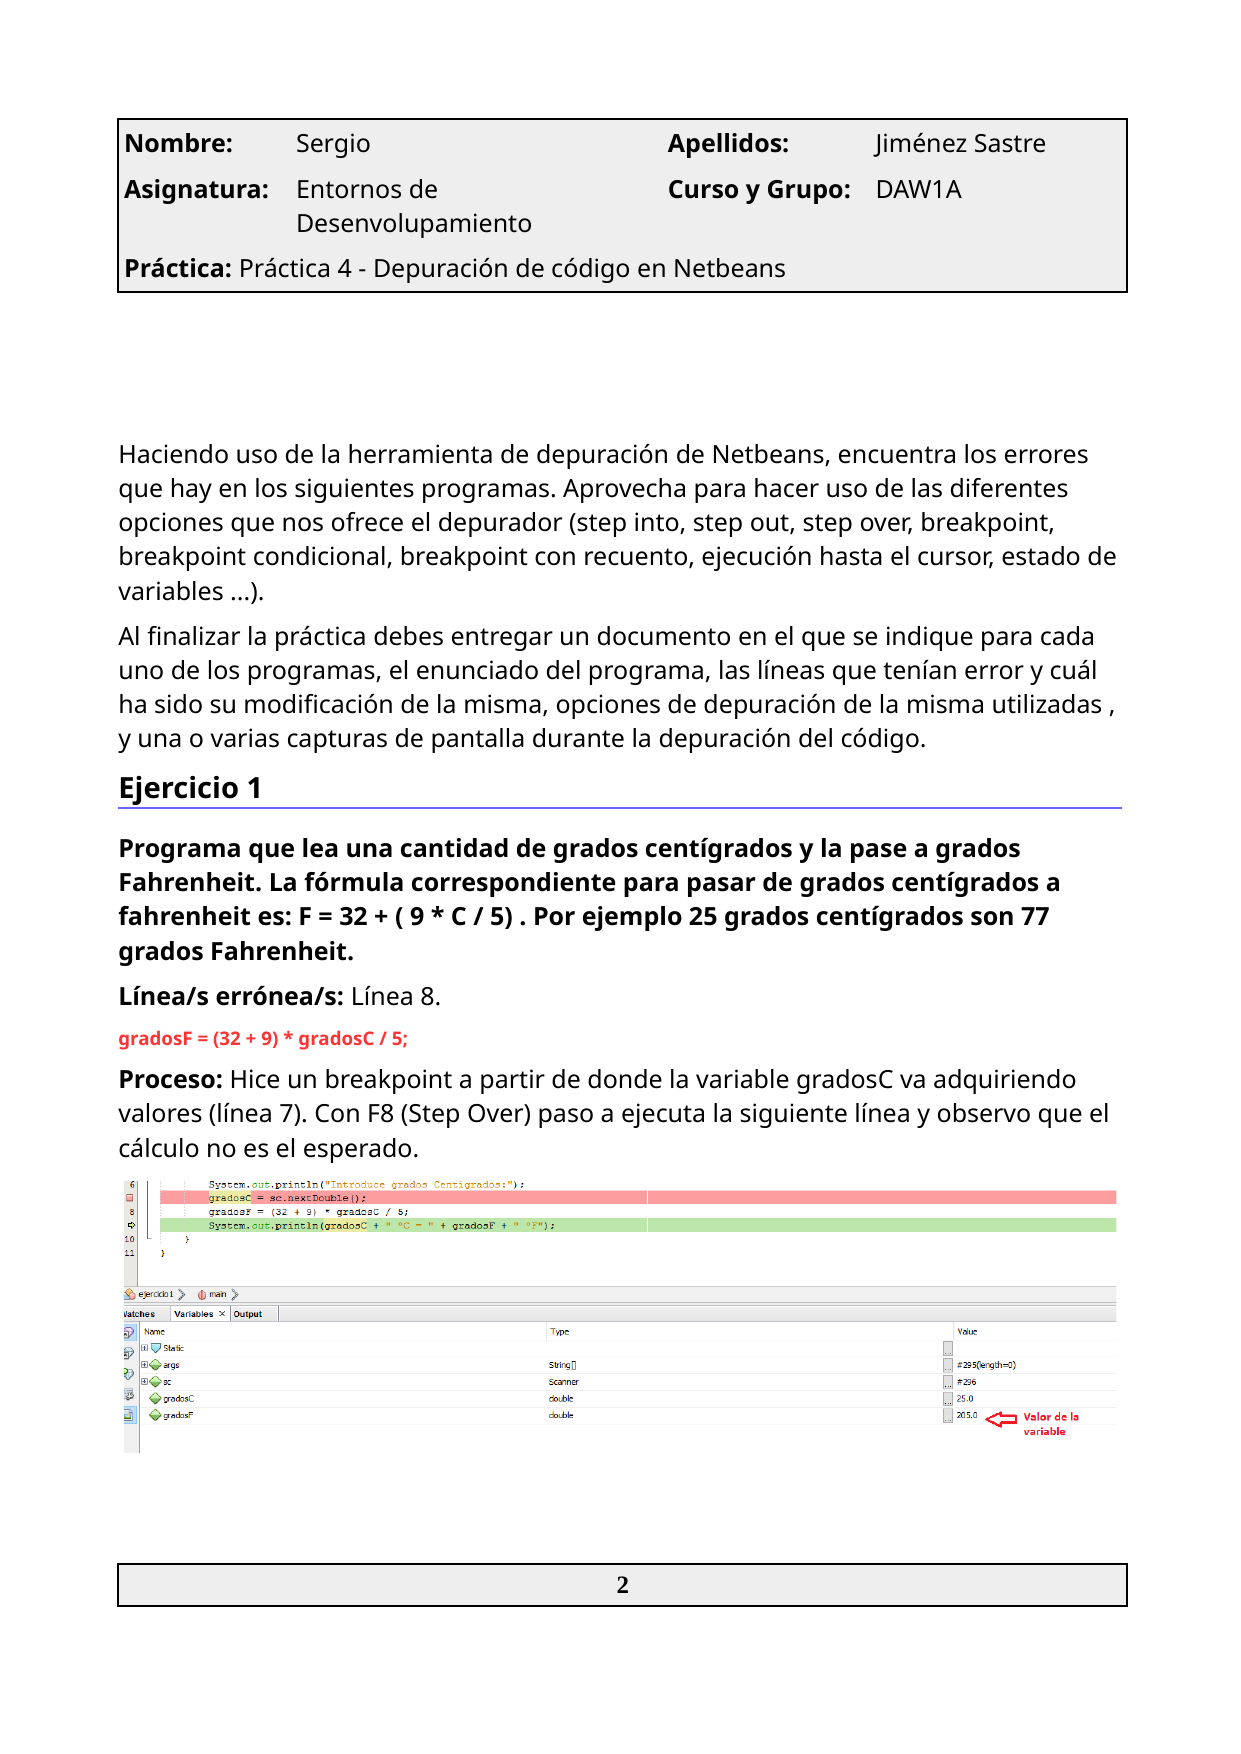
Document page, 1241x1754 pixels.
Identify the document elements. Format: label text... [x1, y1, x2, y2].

text Línea/s errónea/s: Línea 8. [118, 979, 1122, 1013]
text Proceso: Hice un breakpoint a partir de donde la variable gradosC va adquiriendo valores (línea 7). Con F8 (Step Over) paso a ejecuta la siguiente línea y observo que el cálculo no es el esperado. [118, 1062, 1122, 1164]
text Programa que lea una cantidad de grados centígrados y la pase a grados Fahrenheit. La fórmula correspondiente para pasar de grados centígrados a fahrenheit es: F = 32 + ( 9 * C / 5) . Por ejemplo 25 grados centígrados son 77 grados Fahrenheit. [118, 831, 1122, 967]
table_header [118, 809, 1122, 831]
text Al finalizar la práctica debes entregar un documento en el que se indique para cada uno de los programas, el enunciado del programa, las líneas que tenían error y cuál ha sido su modificación de la misma, opciones de depuración de la misma utilizadas , y una o varias capturas de pantalla durante la depuración del código. [118, 619, 1122, 755]
text gradosF = (32 + 9) * gradosC / 5; [118, 1025, 1122, 1050]
table_header [118, 1176, 1122, 1493]
picture [123, 1181, 1117, 1453]
text Haciendo uso de la herramienta de depuración de Netbeans, encuentra los errores que hay en los siguientes programas. Aprovecha para hacer uso de las diferentes opciones que nos ofrece el depurador (step into, step out, step over, breakpoint, breakpoint condicional, breakpoint con recuento, ejecución hasta el cursor, estado de variables ...). [118, 437, 1122, 607]
text Ejercicio 1 [118, 767, 1122, 807]
